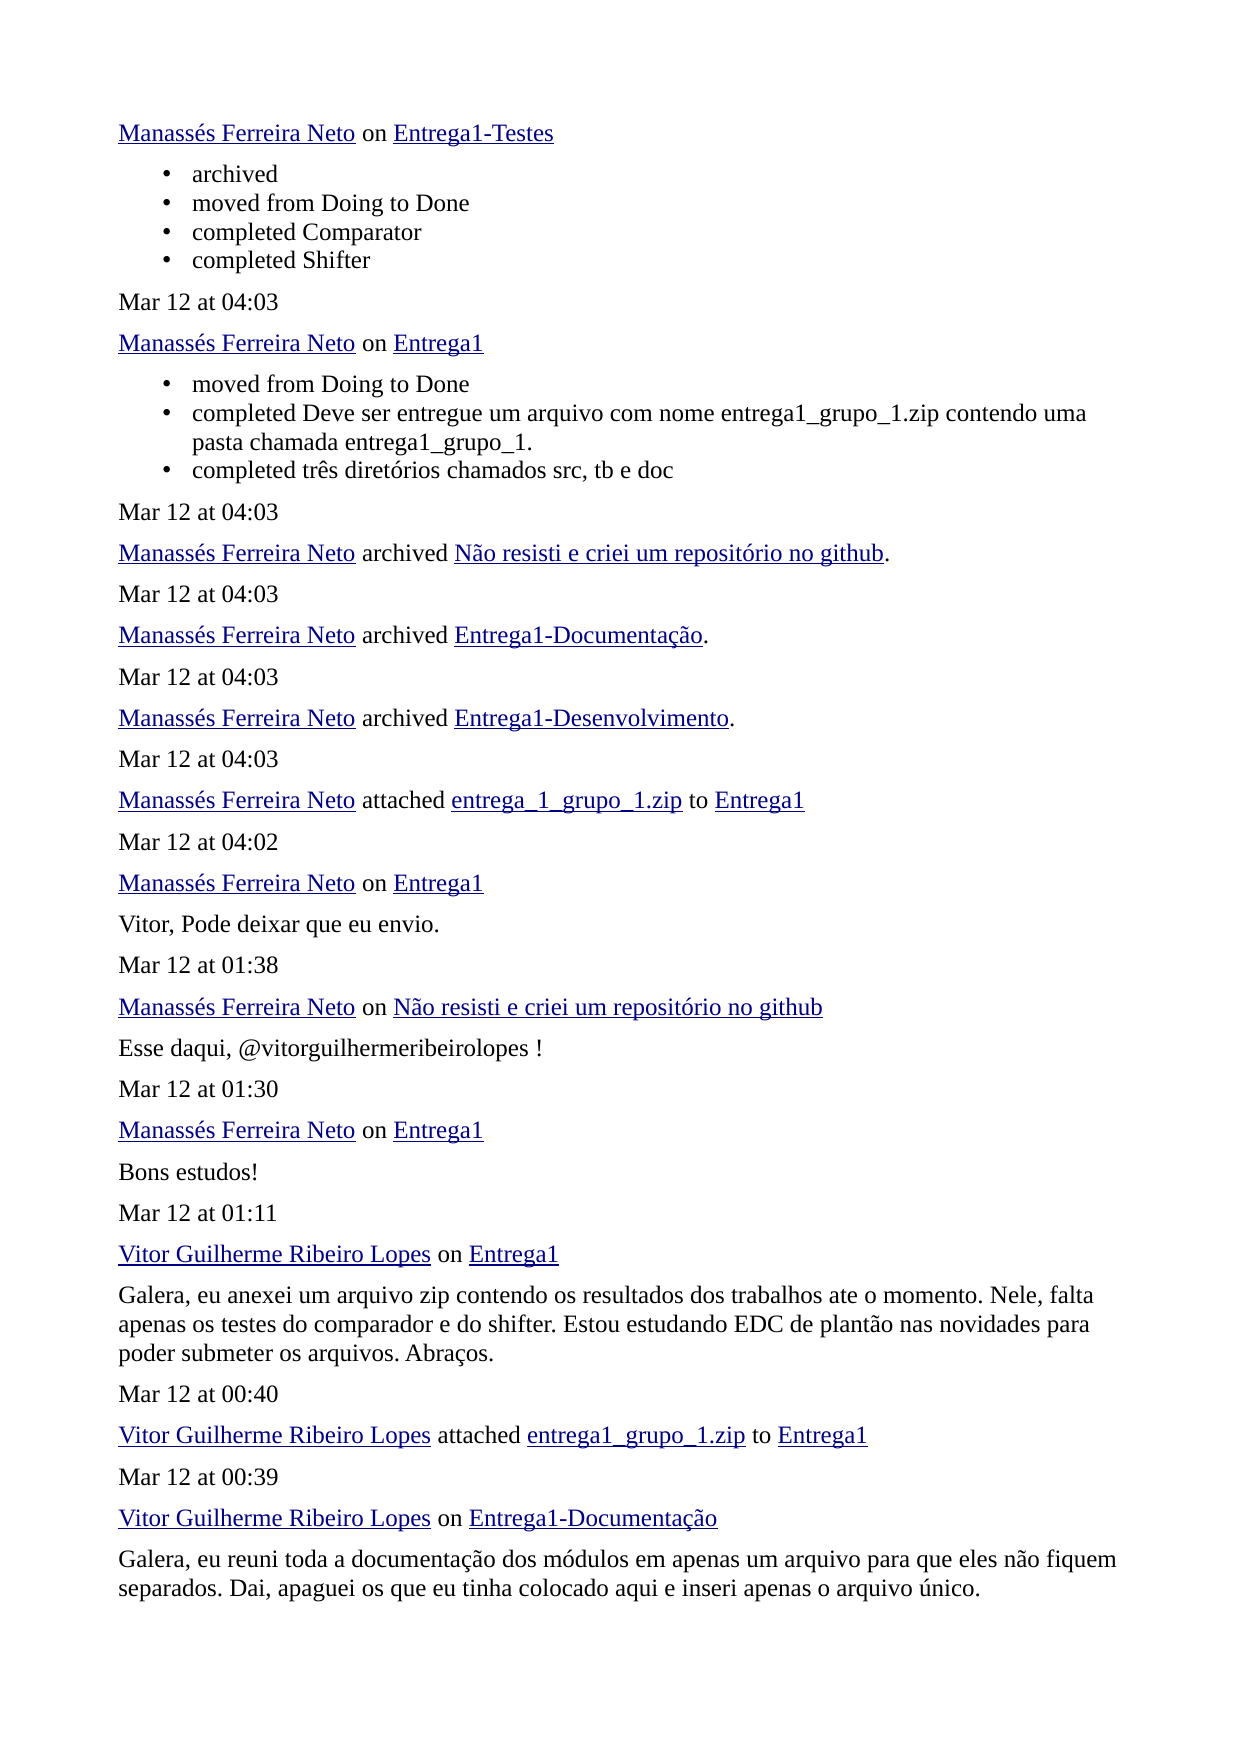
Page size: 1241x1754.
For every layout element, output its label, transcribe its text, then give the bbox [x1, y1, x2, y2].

text Mar 12 at 00:40 [118, 1379, 1122, 1408]
list completed três diretórios chamados src, tb e doc [162, 456, 1122, 484]
text Mar 12 at 04:02 [118, 827, 1122, 856]
text Manassés Ferreira Neto on Entrega1-Testes [118, 118, 1122, 147]
text Mar 12 at 01:30 [118, 1074, 1122, 1103]
text Mar 12 at 04:03 [118, 579, 1122, 608]
text Mar 12 at 04:03 [118, 497, 1122, 526]
text Mar 12 at 04:03 [118, 662, 1122, 691]
text Manassés Ferreira Neto on Entrega1 [118, 328, 1122, 357]
text Vitor Guilherme Ribeiro Lopes on Entrega1-Documentação [118, 1503, 1122, 1532]
text Mar 12 at 01:38 [118, 951, 1122, 979]
text Vitor Guilherme Ribeiro Lopes attached entrega1_grupo_1.zip to Entrega1 [118, 1421, 1122, 1449]
text Bons estudos! [118, 1157, 1122, 1186]
text Manassés Ferreira Neto on Entrega1 [118, 868, 1122, 897]
text Manassés Ferreira Neto archived Entrega1-Documentação. [118, 621, 1122, 649]
text Manassés Ferreira Neto on Entrega1 [118, 1116, 1122, 1144]
list completed Comparator [162, 217, 1122, 246]
text Mar 12 at 04:03 [118, 744, 1122, 773]
text Manassés Ferreira Neto archived Entrega1-Desenvolvimento. [118, 703, 1122, 732]
text Vitor, Pode deixar que eu envio. [118, 909, 1122, 938]
text Galera, eu anexei um arquivo zip contendo os resultados dos trabalhos ate o momento. Nele, falta apenas os testes do comparador e do shifter. Estou estudando EDC de plantão nas novidades para poder submeter os arquivos. Abraços. [118, 1281, 1122, 1367]
text Manassés Ferreira Neto archived Não resisti e criei um repositório no github. [118, 538, 1122, 567]
text Galera, eu reuni toda a documentação dos módulos em apenas um arquivo para que eles não fiquem separados. Dai, apaguei os que eu tinha colocado aqui e inseri apenas o arquivo único. [118, 1544, 1122, 1602]
text Manassés Ferreira Neto attached entrega_1_grupo_1.zip to Entrega1 [118, 786, 1122, 814]
text Esse daqui, @vitorguilhermeribeirolopes ! [118, 1033, 1122, 1062]
list archived [162, 159, 1122, 188]
text Vitor Guilherme Ribeiro Lopes on Entrega1 [118, 1239, 1122, 1268]
text Mar 12 at 01:11 [118, 1198, 1122, 1227]
list completed Shifter [162, 246, 1122, 274]
list completed Deve ser entregue um arquivo com nome entrega1_grupo_1.zip contendo uma pasta chamada entrega1_grupo_1. [162, 398, 1122, 456]
list moved from Doing to Done [162, 188, 1122, 217]
text Mar 12 at 04:03 [118, 287, 1122, 316]
text Manassés Ferreira Neto on Não resisti e criei um repositório no github [118, 992, 1122, 1021]
text Mar 12 at 00:39 [118, 1462, 1122, 1491]
list moved from Doing to Done [162, 369, 1122, 398]
